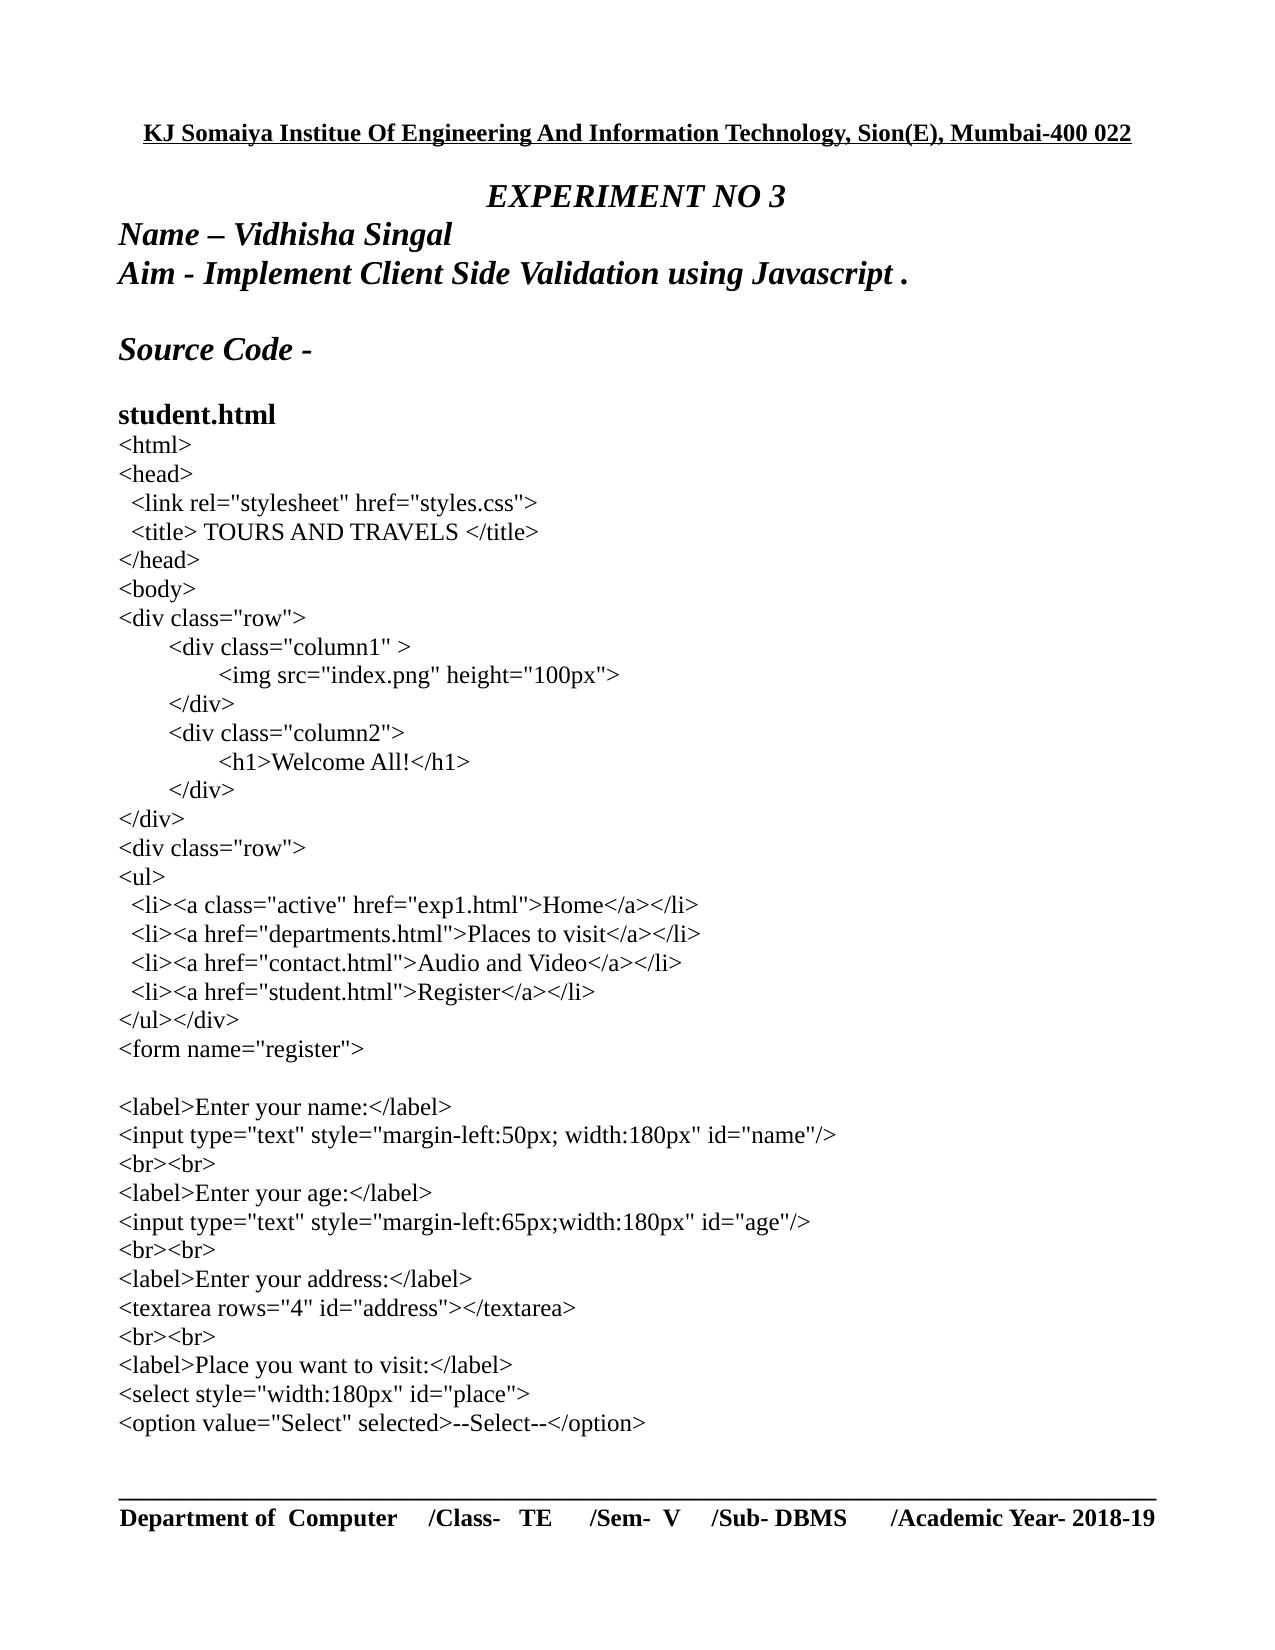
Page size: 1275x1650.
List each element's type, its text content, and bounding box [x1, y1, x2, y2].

text <h1>Welcome All!</h1> [118, 747, 1157, 775]
text </head> [118, 545, 1157, 574]
text <div class="row"> [118, 833, 1157, 862]
text <textarea rows="4" id="address"></textarea> [118, 1293, 1157, 1322]
text <li><a class="active" href="exp1.html">Home</a></li> [118, 890, 1157, 919]
text <title> TOURS AND TRAVELS </title> [118, 517, 1157, 545]
text <img src="index.png" height="100px"> [118, 660, 1157, 689]
text </div> [118, 804, 1157, 833]
text <ul> [118, 862, 1157, 890]
text <br><br> [118, 1149, 1157, 1178]
text <label>Enter your address:</label> [118, 1264, 1157, 1293]
text <li><a href="student.html">Register</a></li> [118, 977, 1157, 1005]
text EXPERIMENT NO 3 [118, 176, 1157, 215]
text <br><br> [118, 1235, 1157, 1264]
text <div class="row"> [118, 603, 1157, 632]
text <body> [118, 574, 1157, 603]
text <div class="column1" > [118, 632, 1157, 660]
text <label>Enter your name:</label> [118, 1092, 1157, 1120]
text <input type="text" style="margin-left:65px;width:180px" id="age"/> [118, 1207, 1157, 1235]
text Aim - Implement Client Side Validation using Javascript . [118, 253, 1157, 291]
text <option value="Select" selected>--Select--</option> [118, 1408, 1157, 1437]
text <form name="register"> [118, 1034, 1157, 1063]
text <br><br> [118, 1322, 1157, 1350]
text student.html [118, 397, 1157, 430]
text <li><a href="departments.html">Places to visit</a></li> [118, 919, 1157, 948]
text <input type="text" style="margin-left:50px; width:180px" id="name"/> [118, 1120, 1157, 1149]
text <link rel="stylesheet" href="styles.css"> [118, 488, 1157, 517]
text <html> [118, 430, 1157, 459]
text <label>Enter your age:</label> [118, 1178, 1157, 1207]
text <div class="column2"> [118, 718, 1157, 747]
text Source Code - [118, 330, 1157, 368]
text <li><a href="contact.html">Audio and Video</a></li> [118, 948, 1157, 977]
text <head> [118, 459, 1157, 488]
text </div> [118, 775, 1157, 804]
text </div> [118, 689, 1157, 718]
text <select style="width:180px" id="place"> [118, 1379, 1157, 1408]
text </ul></div> [118, 1005, 1157, 1034]
text Name – Vidhisha Singal [118, 215, 1157, 253]
text <label>Place you want to visit:</label> [118, 1350, 1157, 1379]
